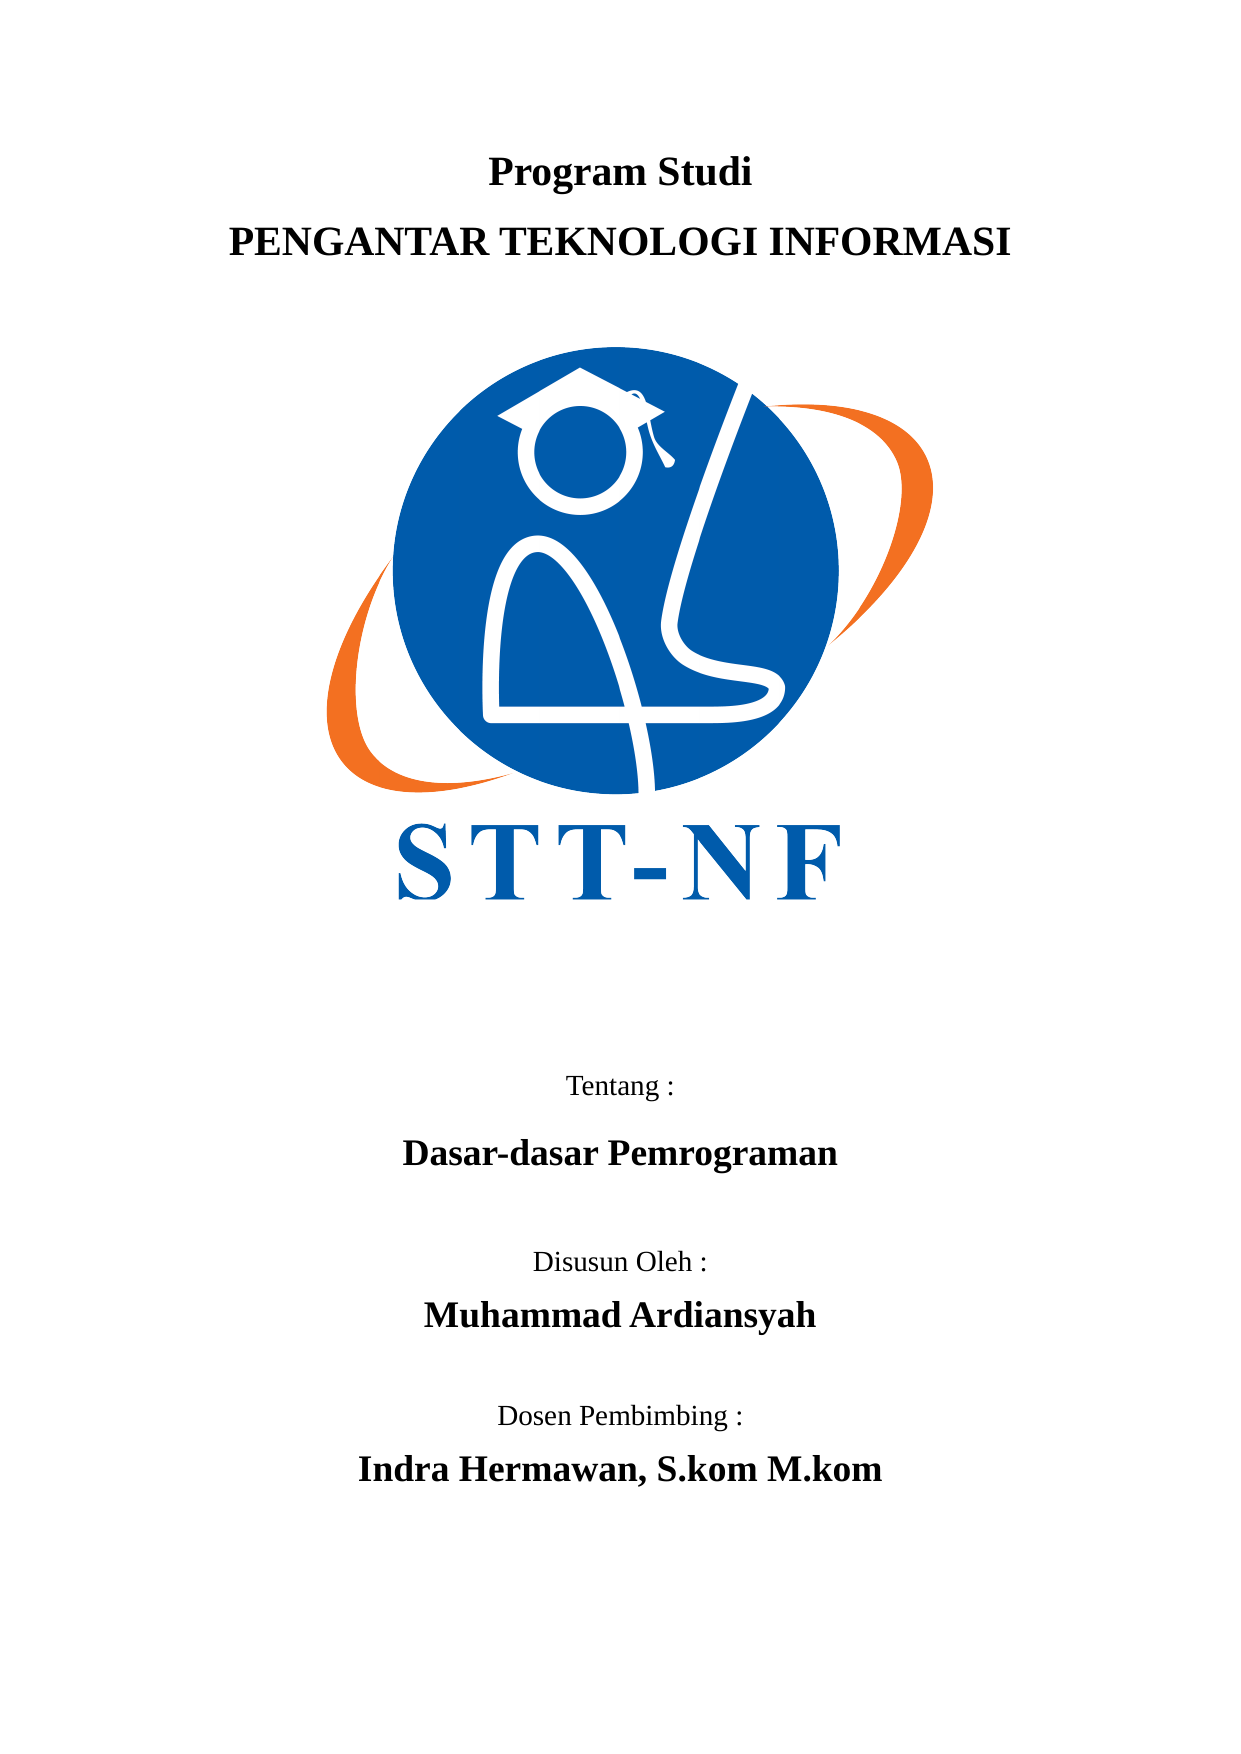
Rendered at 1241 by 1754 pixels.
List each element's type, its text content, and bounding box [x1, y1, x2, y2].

text Dosen Pembimbing : [118, 1398, 1122, 1431]
text Muhammad Ardiansyah [118, 1292, 1122, 1335]
text PENGANTAR TEKNOLOGI INFORMASI [118, 217, 1122, 264]
text Disusun Oleh : [118, 1244, 1122, 1277]
text Tentang : [118, 1068, 1122, 1101]
text Indra Hermawan, S.kom M.kom [118, 1446, 1122, 1489]
text Program Studi [118, 147, 1122, 195]
subtitle Dasar-dasar Pemrograman [118, 1131, 1122, 1174]
picture [300, 342, 940, 906]
